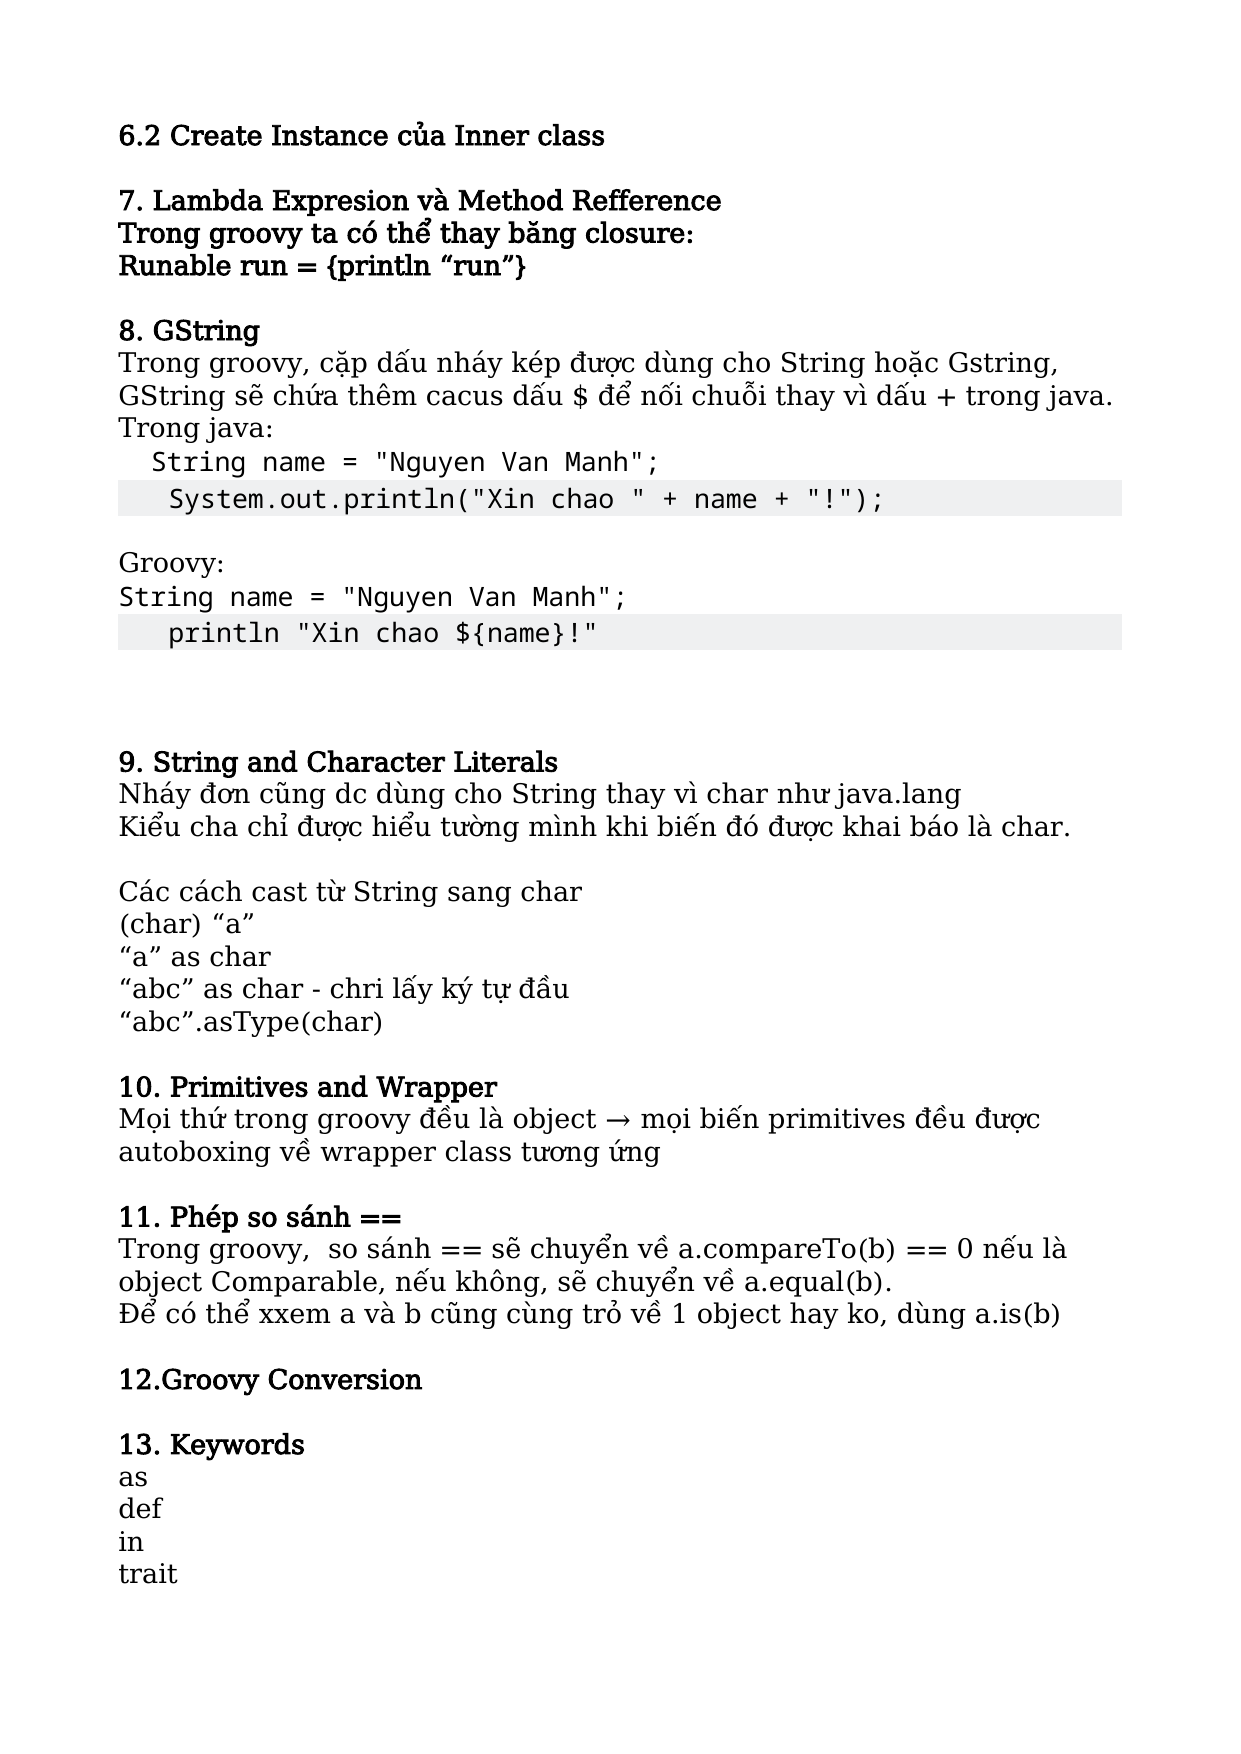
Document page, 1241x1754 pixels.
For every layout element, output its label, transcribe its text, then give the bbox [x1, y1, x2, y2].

text “abc”.asType(char) [118, 1004, 1122, 1037]
text Trong java: [118, 411, 1122, 443]
text Groovy: [118, 545, 1122, 578]
text 9. String and Character Literals [118, 744, 1122, 777]
text 6.2 Create Instance của Inner class [118, 118, 1122, 151]
text trait [118, 1557, 1122, 1589]
text in [118, 1524, 1122, 1557]
text System.out.println("Xin chao " + name + "!"); [118, 480, 1122, 516]
text 10. Primitives and Wrapper [118, 1069, 1122, 1102]
text Trong groovy, so sánh == sẽ chuyển về a.compareTo(b) == 0 nếu là object Comparable, nếu không, sẽ chuyển về a.equal(b). [118, 1232, 1122, 1297]
text Kiểu cha chỉ được hiểu tường mình khi biến đó được khai báo là char. [118, 809, 1122, 842]
text def [118, 1492, 1122, 1524]
text println "Xin chao ${name}!" [118, 614, 1122, 650]
text 12.Groovy Conversion [118, 1362, 1122, 1394]
text Các cách cast từ String sang char [118, 874, 1122, 907]
text “abc” as char - chri lấy ký tự đầu [118, 972, 1122, 1004]
text Runable run = {println “run”} [118, 248, 1122, 281]
text Trong groovy ta có thể thay băng closure: [118, 216, 1122, 248]
text 11. Phép so sánh == [118, 1199, 1122, 1232]
text Mọi thứ trong groovy đều là object → mọi biến primitives đều được autoboxing về wrapper class tương ứng [118, 1102, 1122, 1167]
text String name = "Nguyen Van Manh"; [118, 578, 1122, 614]
text Nháy đơn cũng dc dùng cho String thay vì char như java.lang [118, 777, 1122, 809]
text 7. Lambda Expresion và Method Refference [118, 183, 1122, 216]
text as [118, 1459, 1122, 1492]
text Để có thể xxem a và b cũng cùng trỏ về 1 object hay ko, dùng a.is(b) [118, 1297, 1122, 1329]
text (char) “a” [118, 907, 1122, 939]
text 8. GString [118, 313, 1122, 346]
text String name = "Nguyen Van Manh"; [118, 443, 1122, 480]
text 13. Keywords [118, 1427, 1122, 1459]
text “a” as char [118, 939, 1122, 972]
text Trong groovy, cặp dấu nháy kép được dùng cho String hoặc Gstring, GString sẽ chứa thêm cacus dấu $ để nối chuỗi thay vì dấu + trong java. [118, 346, 1122, 411]
